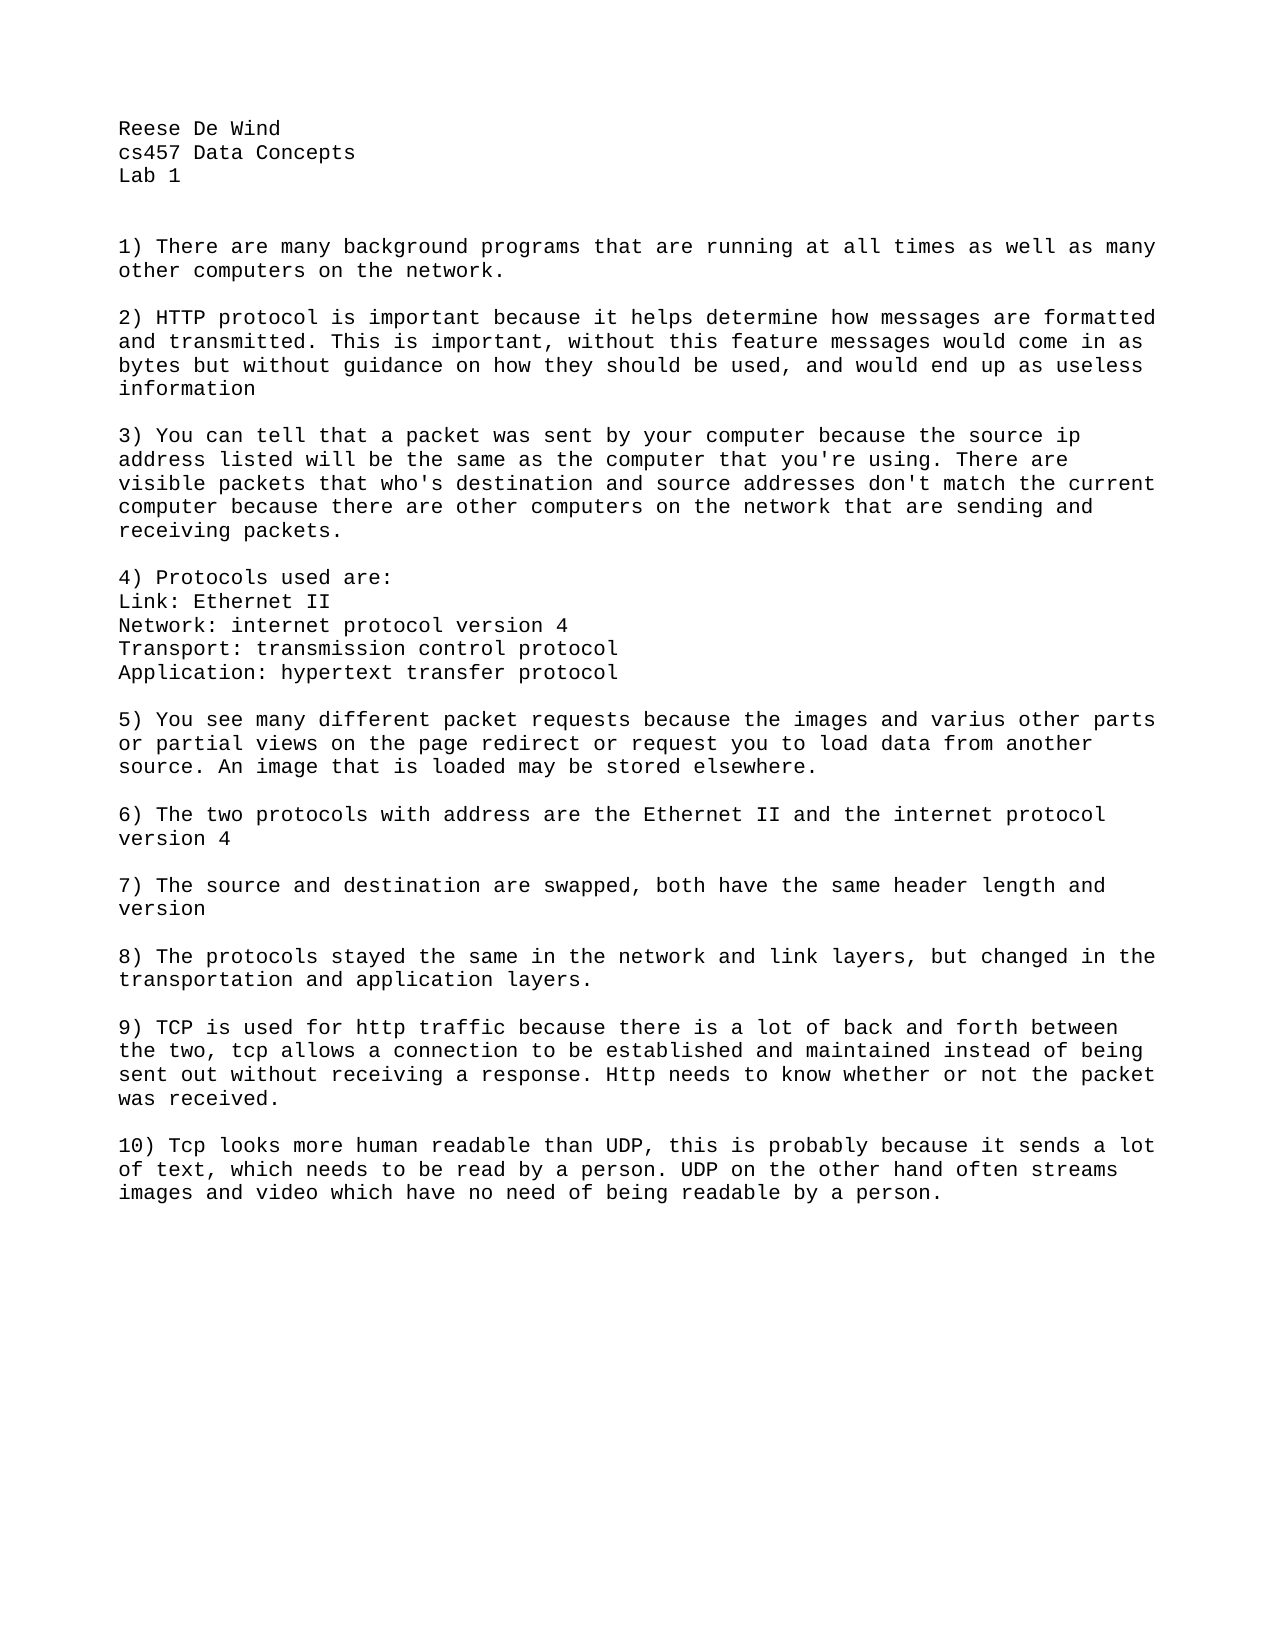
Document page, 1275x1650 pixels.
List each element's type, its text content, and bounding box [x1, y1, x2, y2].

text 9) TCP is used for http traffic because there is a lot of back and forth between the two, tcp allows a connection to be established and maintained instead of being sent out without receiving a response. Http needs to know whether or not the packet was received. [118, 1017, 1157, 1111]
text Application: hypertext transfer protocol [118, 662, 1157, 686]
text Transport: transmission control protocol [118, 638, 1157, 662]
text 6) The two protocols with address are the Ethernet II and the internet protocol version 4 [118, 804, 1157, 851]
text Network: internet protocol version 4 [118, 615, 1157, 638]
text 2) HTTP protocol is important because it helps determine how messages are formatted and transmitted. This is important, without this feature messages would come in as bytes but without guidance on how they should be used, and would end up as useless information [118, 307, 1157, 402]
text 4) Protocols used are: [118, 567, 1157, 591]
text 8) The protocols stayed the same in the network and link layers, but changed in the transportation and application layers. [118, 946, 1157, 993]
text 3) You can tell that a packet was sent by your computer because the source ip address listed will be the same as the computer that you're using. There are visible packets that who's destination and source addresses don't match the current computer because there are other computers on the network that are sending and receiving packets. [118, 426, 1157, 544]
text 5) You see many different packet requests because the images and varius other parts or partial views on the page redirect or request you to load data from another source. An image that is loaded may be stored elsewhere. [118, 709, 1157, 780]
text 1) There are many background programs that are running at all times as well as many other computers on the network. [118, 236, 1157, 284]
text 10) Tcp looks more human readable than UDP, this is probably because it sends a lot of text, which needs to be read by a person. UDP on the other hand often streams images and video which have no need of being readable by a person. [118, 1135, 1157, 1206]
text Link: Ethernet II [118, 591, 1157, 615]
text cs457 Data Concepts [118, 142, 1157, 165]
text 7) The source and destination are swapped, both have the same header length and version [118, 875, 1157, 922]
text Reese De Wind [118, 118, 1157, 142]
text Lab 1 [118, 165, 1157, 189]
